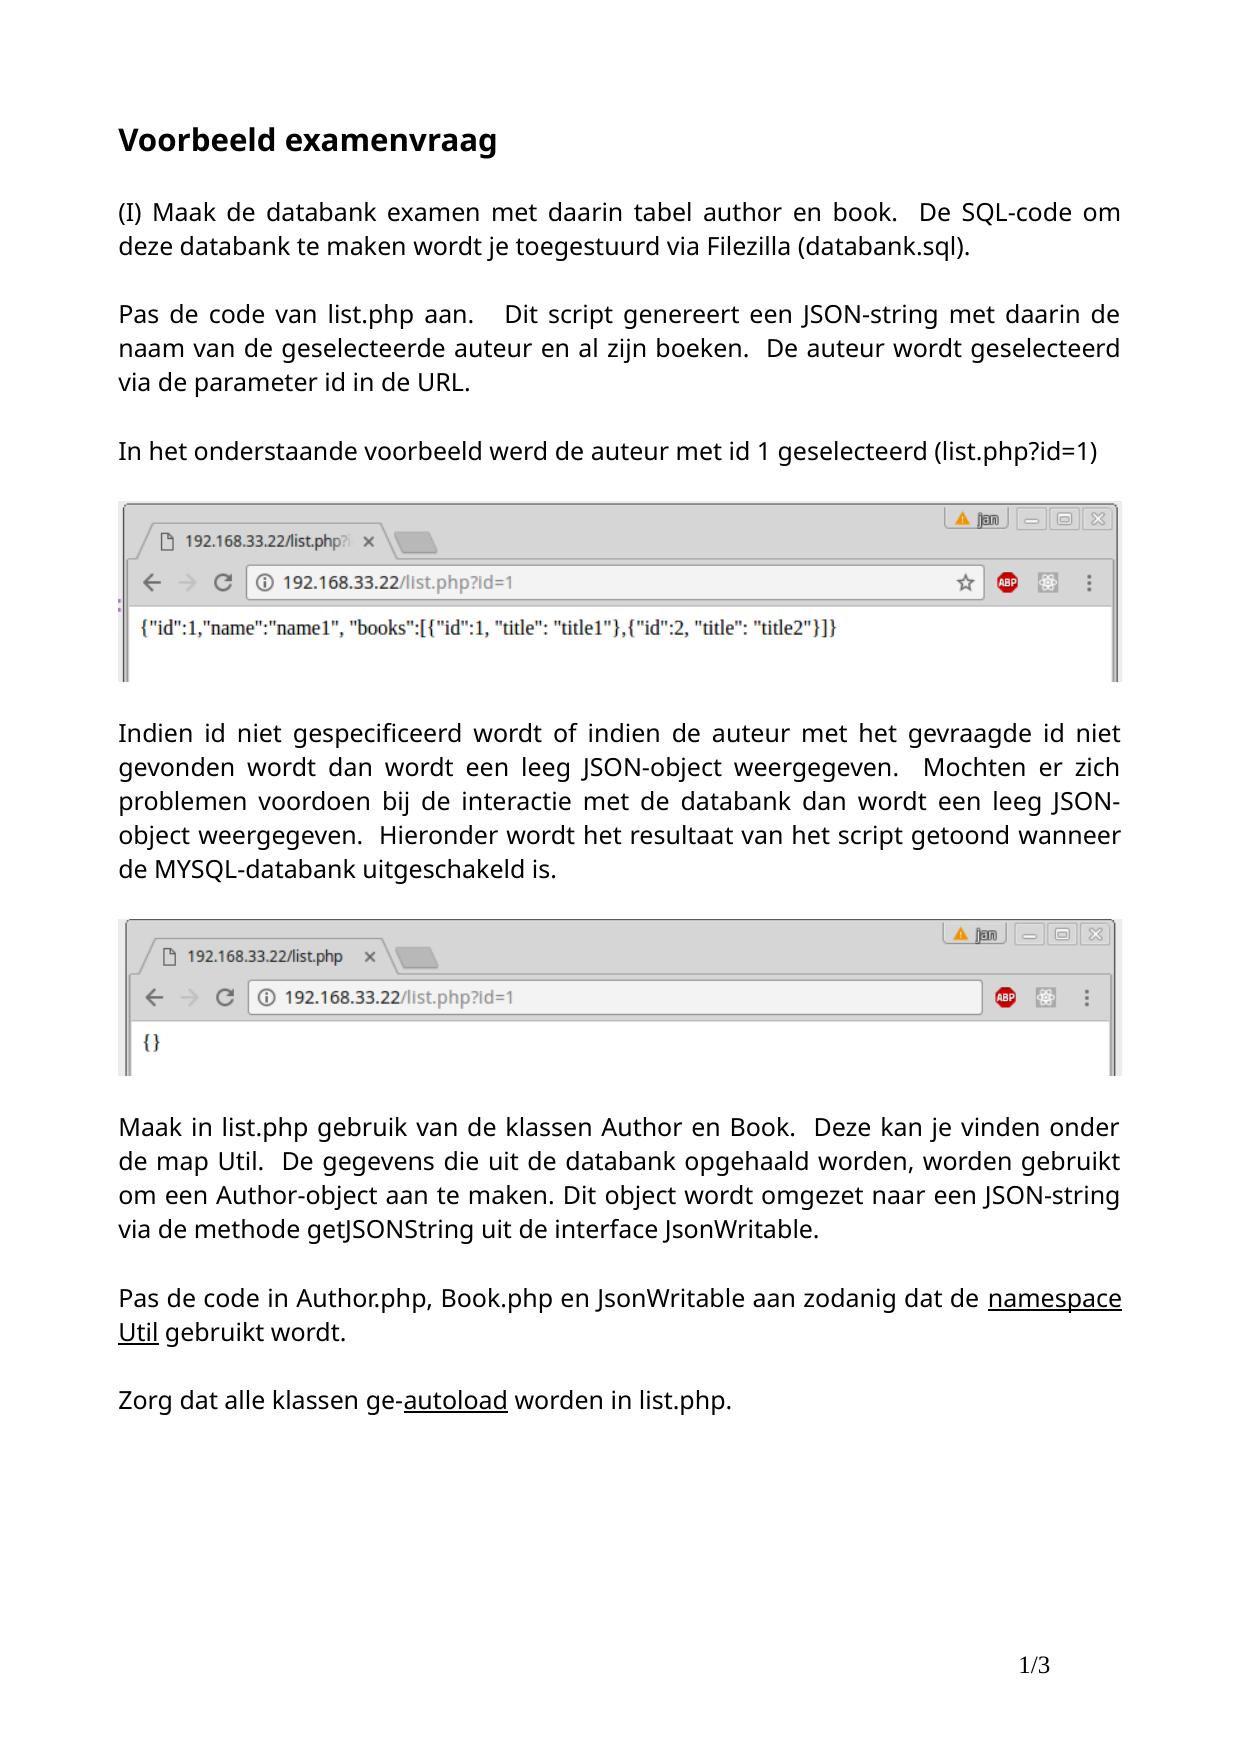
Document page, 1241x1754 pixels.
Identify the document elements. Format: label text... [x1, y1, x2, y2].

text Zorg dat alle klassen ge-autoload worden in list.php. [118, 1382, 1122, 1416]
text In het onderstaande voorbeeld werd de auteur met id 1 geselecteerd (list.php?id=1) [118, 433, 1122, 467]
picture [118, 501, 1123, 682]
text Indien id niet gespecificeerd wordt of indien de auteur met het gevraagde id niet gevonden wordt dan wordt een leeg JSON-object weergegeven. Mochten er zich problemen voordoen bij de interactie met de databank dan wordt een leeg JSON-object weergegeven. Hieronder wordt het resultaat van het script getoond wanneer de MYSQL-databank uitgeschakeld is. [118, 715, 1122, 886]
text Maak in list.php gebruik van de klassen Author en Book. Deze kan je vinden onder de map Util. De gegevens die uit de databank opgehaald worden, worden gebruikt om een Author-object aan te maken. Dit object wordt omgezet naar een JSON-string via de methode getJSONString uit de interface JsonWritable. [118, 1110, 1122, 1246]
text Pas de code van list.php aan. Dit script genereert een JSON-string met daarin de naam van de geselecteerde auteur en al zijn boeken. De auteur wordt geselecteerd via de parameter id in de URL. [118, 297, 1122, 399]
text Pas de code in Author.php, Book.php en JsonWritable aan zodanig dat de namespace Util gebruikt wordt. [118, 1280, 1122, 1348]
picture [118, 919, 1123, 1076]
text (I) Maak de databank examen met daarin tabel author en book. De SQL-code om deze databank te maken wordt je toegestuurd via Filezilla (databank.sql). [118, 195, 1122, 263]
text Voorbeeld examenvraag [118, 118, 1122, 161]
